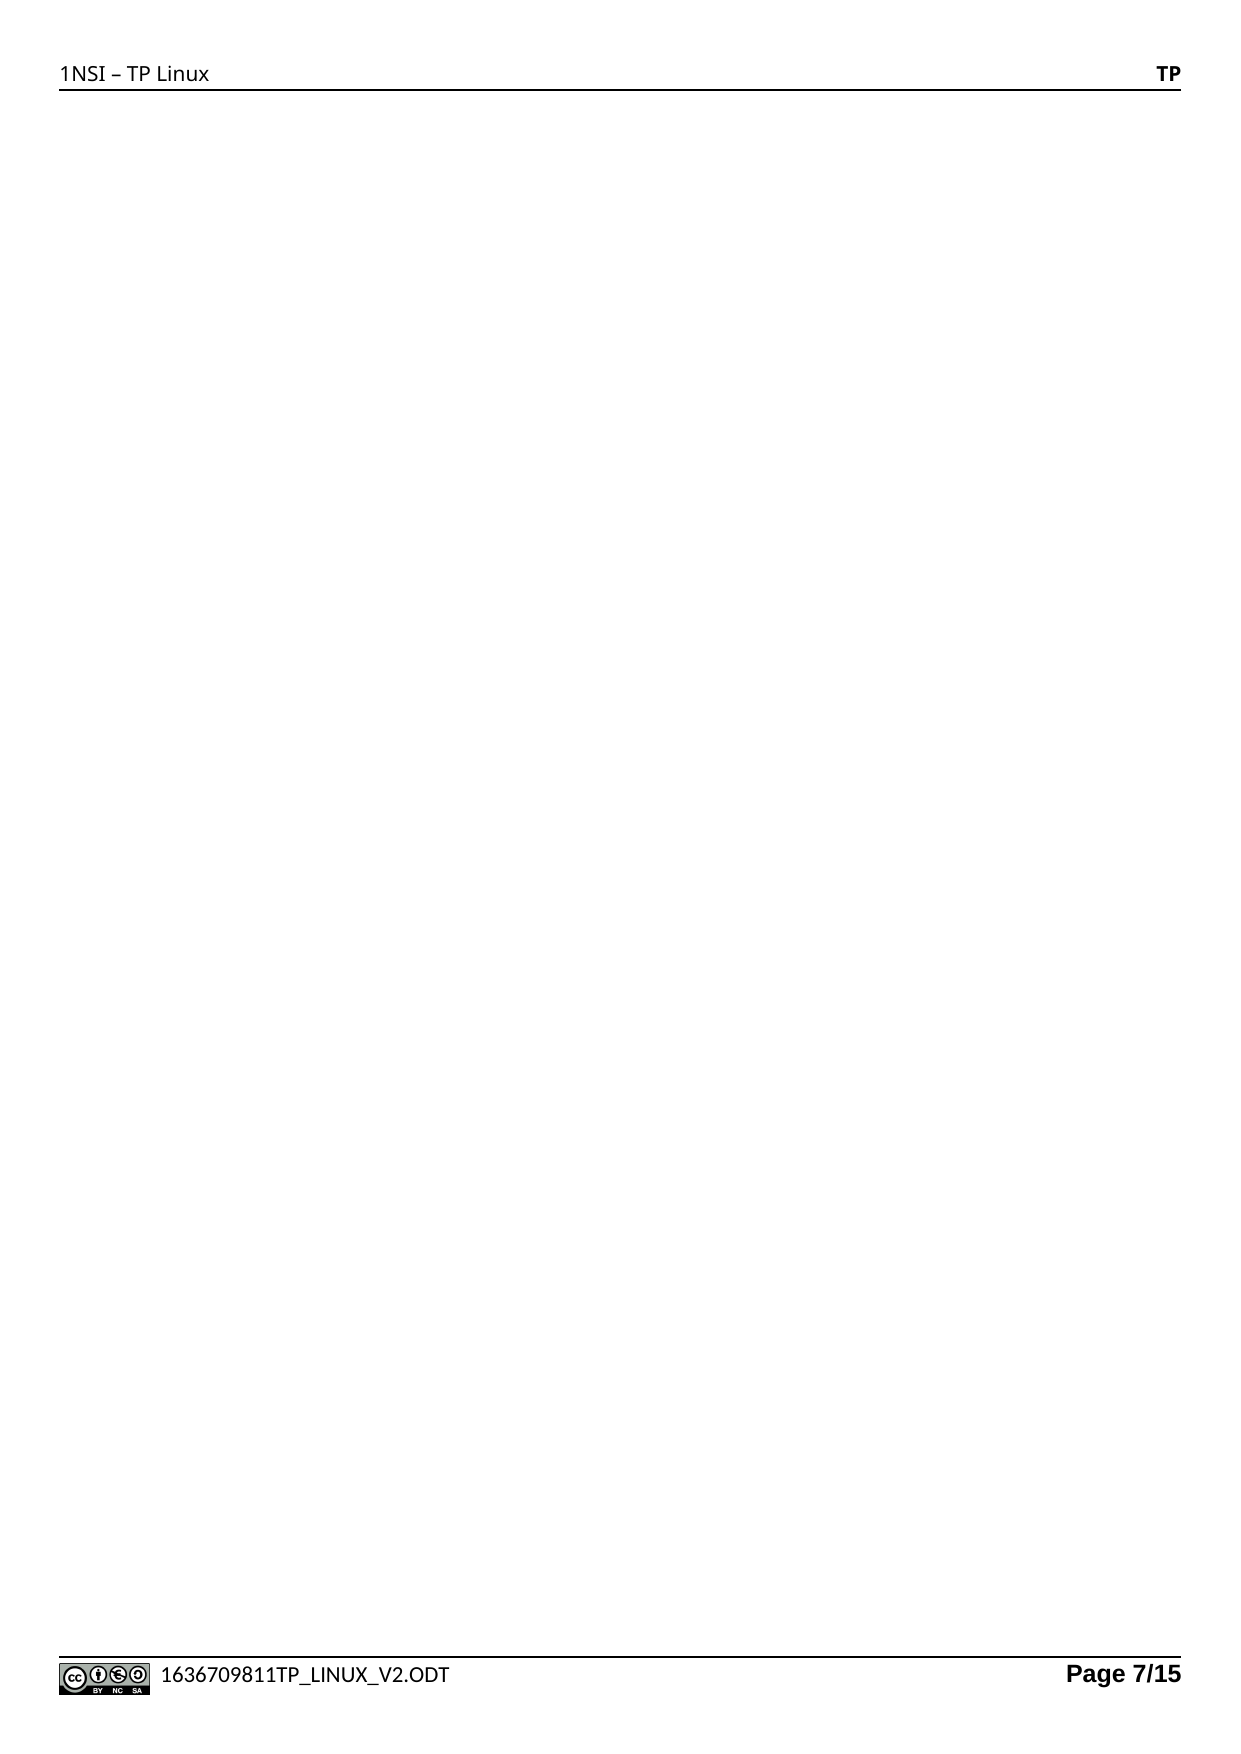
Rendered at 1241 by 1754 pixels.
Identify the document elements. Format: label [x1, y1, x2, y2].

picture [59, 1663, 150, 1695]
